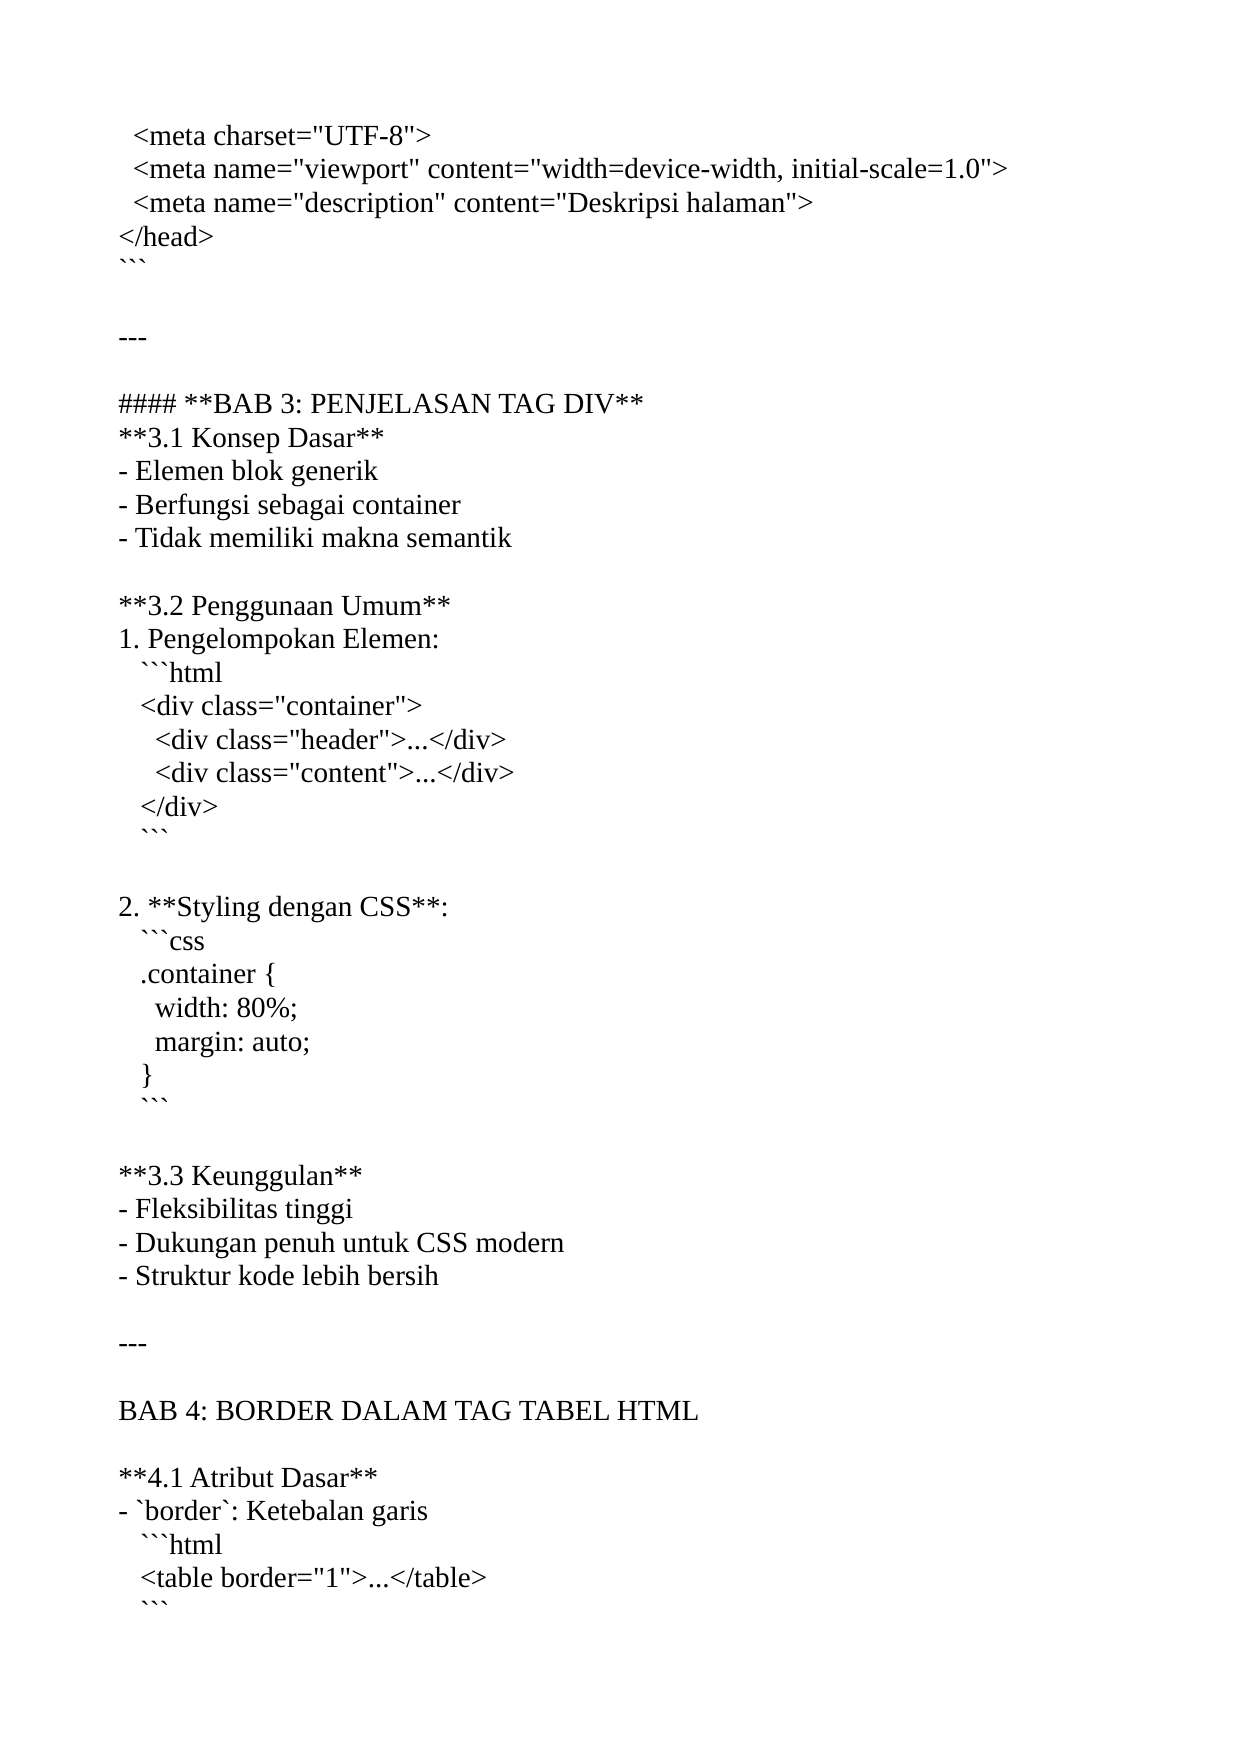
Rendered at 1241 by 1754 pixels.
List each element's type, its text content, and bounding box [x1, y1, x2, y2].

text ``` [118, 252, 1122, 286]
text <div class="header">...</div> [118, 722, 1122, 755]
text <meta name="viewport" content="width=device-width, initial-scale=1.0"> [118, 152, 1122, 185]
text <div class="content">...</div> [118, 755, 1122, 789]
text - Tidak memiliki makna semantik [118, 521, 1122, 554]
text width: 80%; [118, 990, 1122, 1024]
text <table border="1">...</table> [118, 1560, 1122, 1594]
text ```css [118, 923, 1122, 957]
text ```html [118, 1527, 1122, 1560]
text </div> [118, 789, 1122, 822]
text - `border`: Ketebalan garis [118, 1493, 1122, 1527]
text </head> [118, 219, 1122, 252]
text ```html [118, 655, 1122, 688]
text - Berfungsi sebagai container [118, 487, 1122, 521]
text #### **BAB 3: PENJELASAN TAG DIV** [118, 386, 1122, 420]
text - Fleksibilitas tinggi [118, 1191, 1122, 1225]
text --- [118, 319, 1122, 353]
text **3.3 Keunggulan** [118, 1158, 1122, 1191]
text ``` [118, 1091, 1122, 1124]
text <meta charset="UTF-8"> [118, 118, 1122, 152]
text **3.1 Konsep Dasar** [118, 420, 1122, 453]
text --- [118, 1326, 1122, 1359]
text - Elemen blok generik [118, 453, 1122, 487]
text ``` [118, 822, 1122, 856]
text **3.2 Penggunaan Umum** [118, 588, 1122, 621]
text <meta name="description" content="Deskripsi halaman"> [118, 185, 1122, 219]
text 1. Pengelompokan Elemen: [118, 621, 1122, 655]
text - Struktur kode lebih bersih [118, 1258, 1122, 1292]
text ``` [118, 1594, 1122, 1627]
text BAB 4: BORDER DALAM TAG TABEL HTML [118, 1393, 1122, 1426]
text .container { [118, 957, 1122, 990]
text 2. **Styling dengan CSS**: [118, 889, 1122, 923]
text } [118, 1057, 1122, 1091]
text **4.1 Atribut Dasar** [118, 1460, 1122, 1493]
text margin: auto; [118, 1024, 1122, 1057]
text <div class="container"> [118, 688, 1122, 722]
text - Dukungan penuh untuk CSS modern [118, 1225, 1122, 1258]
